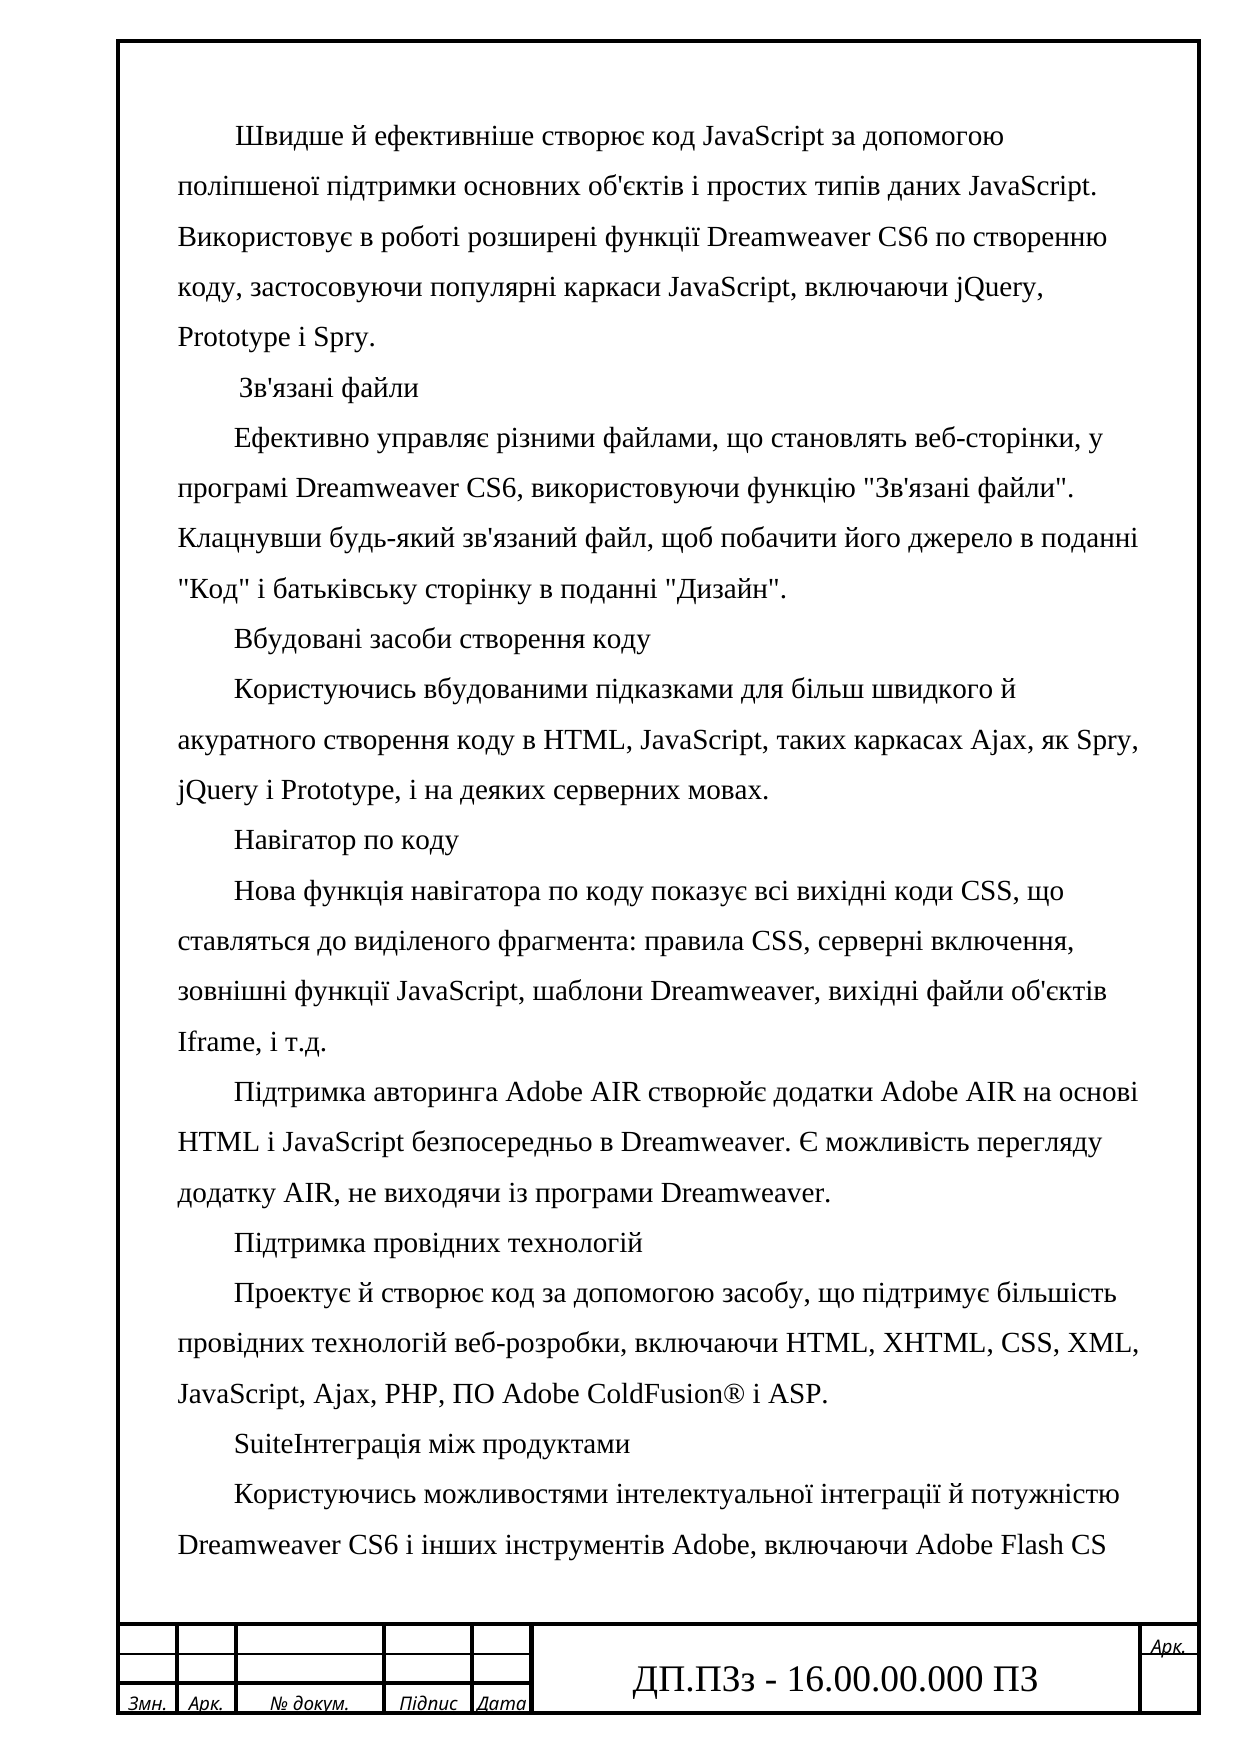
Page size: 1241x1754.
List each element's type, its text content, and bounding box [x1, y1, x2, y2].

text Проектує й створює код за допомогою засобу, що підтримує більшість провідних технологій веб-розробки, включаючи HTML, XHTML, CSS, XML, JavaScript, Ajax, PHP, ПО Adobe ColdFusion® і ASP. [177, 1275, 1152, 1409]
text Вбудовані засоби створення коду [177, 621, 1152, 655]
text Ефективно управляє різними файлами, що становлять веб-сторінки, у програмі Dreamweaver CS6, використовуючи функцію "Зв'язані файли". Клацнувши будь-який зв'язаний файл, щоб побачити його джерело в поданні "Код" і батьківську сторінку в поданні "Дизайн". [177, 420, 1152, 604]
text Нова функція навігатора по коду показує всі вихідні коди CSS, що ставляться до виділеного фрагмента: правила CSS, серверні включення, зовнішні функції JavaScript, шаблони Dreamweaver, вихідні файли об'єктів Iframe, і т.д. [177, 873, 1152, 1057]
text Підтримка провідних технологій [177, 1225, 1152, 1258]
text Зв'язані файли [177, 370, 1152, 403]
text Швидше й ефективніше створює код JavaScript за допомогою поліпшеної підтримки основних об'єктів і простих типів даних JavaScript. Використовує в роботі розширені функції Dreamweaver CS6 по створенню коду, застосовуючи популярні каркаси JavaScript, включаючи jQuery, Prototype і Spry. [177, 118, 1152, 353]
text Навігатор по коду [177, 822, 1152, 856]
text Користуючись вбудованими підказками для більш швидкого й акуратного створення коду в HTML, JavaScript, таких каркасах Ajax, як Spry, jQuery і Prototype, і на деяких серверних мовах. [177, 672, 1152, 806]
text Користуючись можливостями інтелектуальної інтеграції й потужністю Dreamweaver CS6 і інших інструментів Adobe, включаючи Adobe Flash CS [177, 1477, 1152, 1560]
text SuiteІнтеграція між продуктами [177, 1426, 1152, 1460]
text Підтримка авторинга Adobe AIR створюйє додатки Adobe AIR на основі HTML і JavaScript безпосередньо в Dreamweaver. Є можливість перегляду додатку AIR, не виходячи із програми Dreamweaver. [177, 1074, 1152, 1208]
